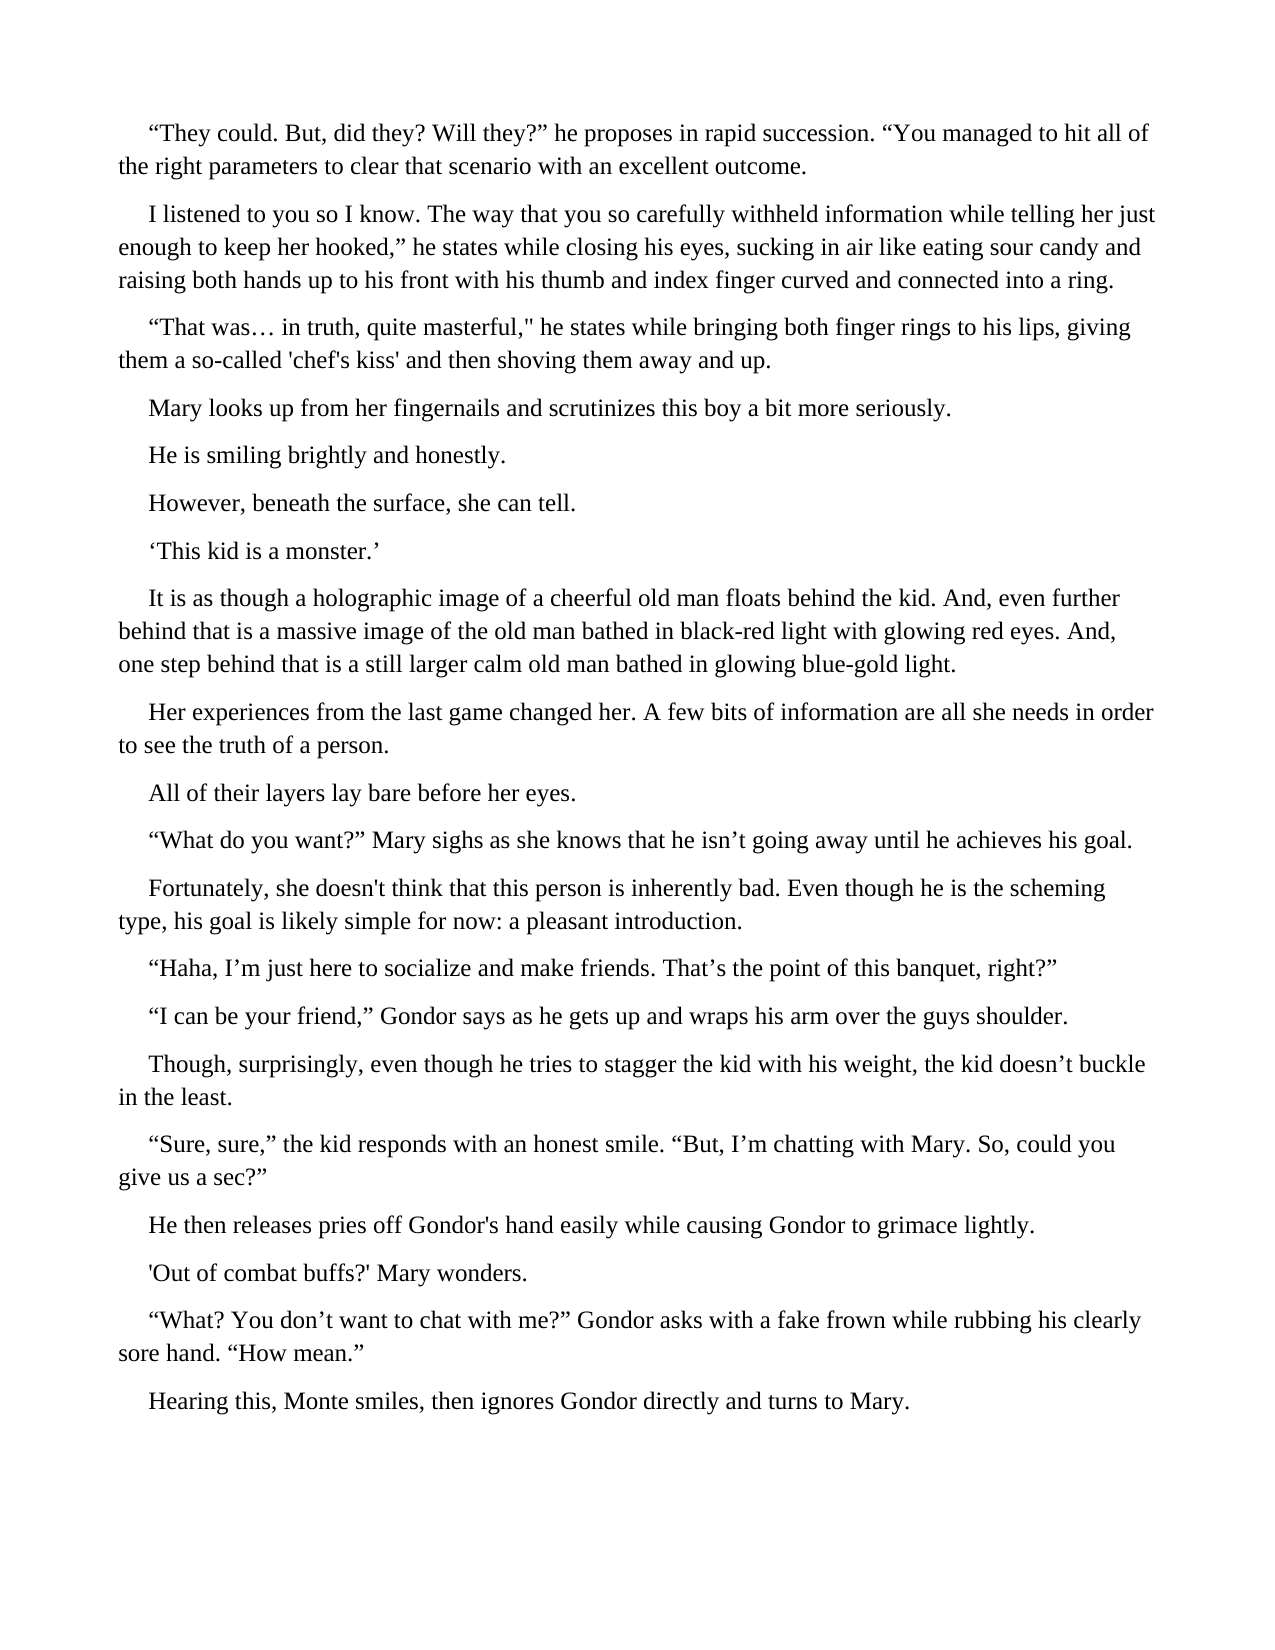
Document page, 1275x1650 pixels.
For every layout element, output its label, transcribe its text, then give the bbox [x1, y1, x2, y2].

text ‘This kid is a monster.’ [118, 536, 1157, 564]
text Mary looks up from her fingernails and scrutinizes this boy a bit more seriously. [118, 393, 1157, 422]
text “What do you want?” Mary sighs as she knows that he isn’t going away until he achieves his goal. [118, 825, 1157, 854]
text “What? You don’t want to chat with me?” Gondor asks with a fake frown while rubbing his clearly sore hand. “How mean.” [118, 1305, 1157, 1367]
text 'Out of combat buffs?' Mary wonders. [118, 1258, 1157, 1286]
text “That was… in truth, quite masterful," he states while bringing both finger rings to his lips, giving them a so-called 'chef's kiss' and then shoving them away and up. [118, 312, 1157, 374]
text Hearing this, Monte smiles, then ignores Gondor directly and turns to Mary. [118, 1386, 1157, 1414]
text I listened to you so I know. The way that you so carefully withheld information while telling her just enough to keep her hooked,” he states while closing his eyes, sucking in air like eating sour candy and raising both hands up to his front with his thumb and index finger curved and connected into a ring. [118, 199, 1157, 293]
text “Sure, sure,” the kid responds with an honest smile. “But, I’m chatting with Mary. So, could you give us a sec?” [118, 1129, 1157, 1191]
text However, beneath the surface, she can tell. [118, 488, 1157, 517]
text Fortunately, she doesn't think that this person is inherently bad. Even though he is the scheming type, his goal is likely simple for now: a pleasant introduction. [118, 873, 1157, 935]
text “They could. But, did they? Will they?” he proposes in rapid succession. “You managed to hit all of the right parameters to clear that scenario with an excellent outcome. [118, 118, 1157, 180]
text “Haha, I’m just here to socialize and make friends. That’s the point of this banquet, right?” [118, 953, 1157, 982]
text Though, surprisingly, even though he tries to stagger the kid with his weight, the kid doesn’t buckle in the least. [118, 1049, 1157, 1111]
text It is as though a holographic image of a cheerful old man floats behind the kid. And, even further behind that is a massive image of the old man bathed in black-red light with glowing red eyes. And, one step behind that is a still larger calm old man bathed in glowing blue-gold light. [118, 583, 1157, 678]
text He is smiling brightly and honestly. [118, 441, 1157, 469]
text Her experiences from the last game changed her. A few bits of information are all she needs in order to see the truth of a person. [118, 697, 1157, 759]
text He then releases pries off Gondor's hand easily while causing Gondor to grimace lightly. [118, 1210, 1157, 1239]
text “I can be your friend,” Gondor says as he gets up and wraps his arm over the guys shoulder. [118, 1001, 1157, 1030]
text All of their layers lay bare before her eyes. [118, 778, 1157, 806]
